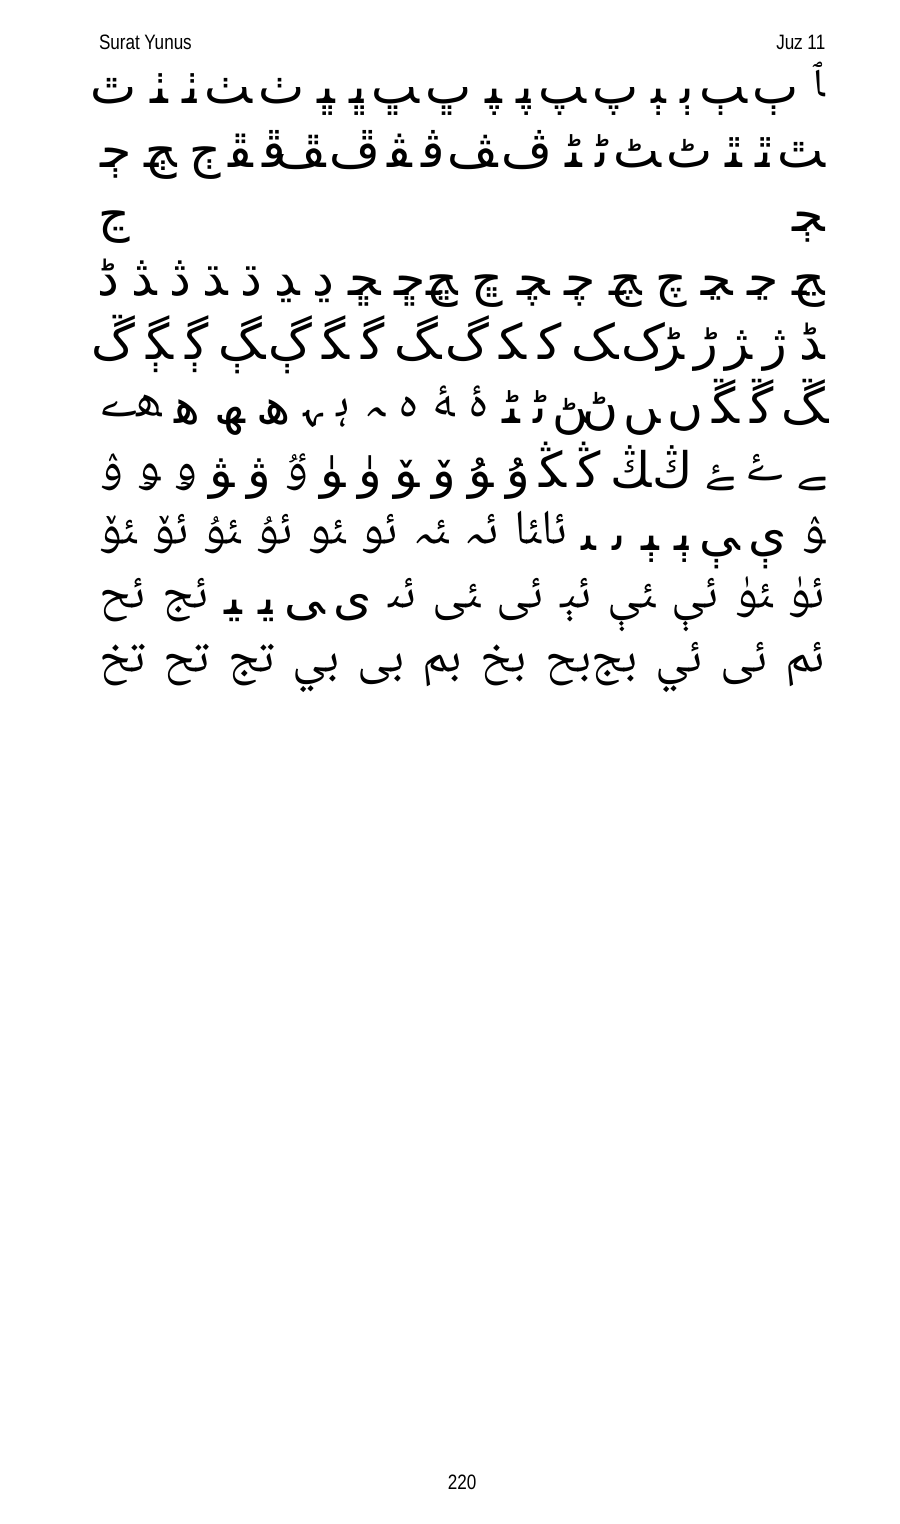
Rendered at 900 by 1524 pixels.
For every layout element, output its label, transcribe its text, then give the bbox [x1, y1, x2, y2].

text ﭷ ﭸ ﭹ ﭺ ﭻ ﭼ ﭽ ﭾ ﭿﮀ ﮁ ﮂ ﮃ ﮄ ﮅ ﮆ ﮇ ﮈ ﮉ ﮊ ﮋ ﮌ ﮍﮎ ﮏ ﮐ ﮑ ﮒ ﮓ ﮔ ﮕ ﮖ ﮗ ﮘ ﮙ ﮚ ﮛ ﮜ ﮝ ﮞ ﮟ ﮠﮡ ﮢ ﮣ ﮤ ﮥ ﮦ ﮧ ﮨ ﮩ ﮪ ﮫ ﮬ ﮭﮮ ﮯ ﮰ ﮱ ﯓ ﯔ ﯕ ﯖ ﯗ ﯘ ﯙ ﯚ ﯛ ﯜ ﯝ ﯞ ﯟ ﯠ ﯡ ﯢ ﯣ ﯤ ﯥ ﯦ ﯧ ﯨ ﯩ ﯪﯫ ﯬ ﯭ ﯮ ﯯ ﯰ ﯱ ﯲ ﯳ ﯴ ﯵ ﯶ ﯷ ﯸ ﯹ ﯺ ﯻ ﯼ ﯽ ﯾ ﯿ ﰀ ﰁ ﰂ ﰃ ﰄ ﰅﰆ ﰇ ﰈ ﰉ ﰊ ﰋ ﰌ ﰍ [99, 252, 825, 698]
text ﭑ ﭒ ﭓ ﭔ ﭕ ﭖ ﭗ ﭘ ﭙ ﭚ ﭛ ﭜ ﭝ ﭞ ﭟ ﭠ ﭡ ﭢ ﭣ ﭤ ﭥ ﭦ ﭧ ﭨ ﭩ ﭪ ﭫ ﭬ ﭭ ﭮ ﭯﭰ ﭱ ﭲ ﭳ ﭴ ﭵ ﭶ [99, 60, 825, 252]
